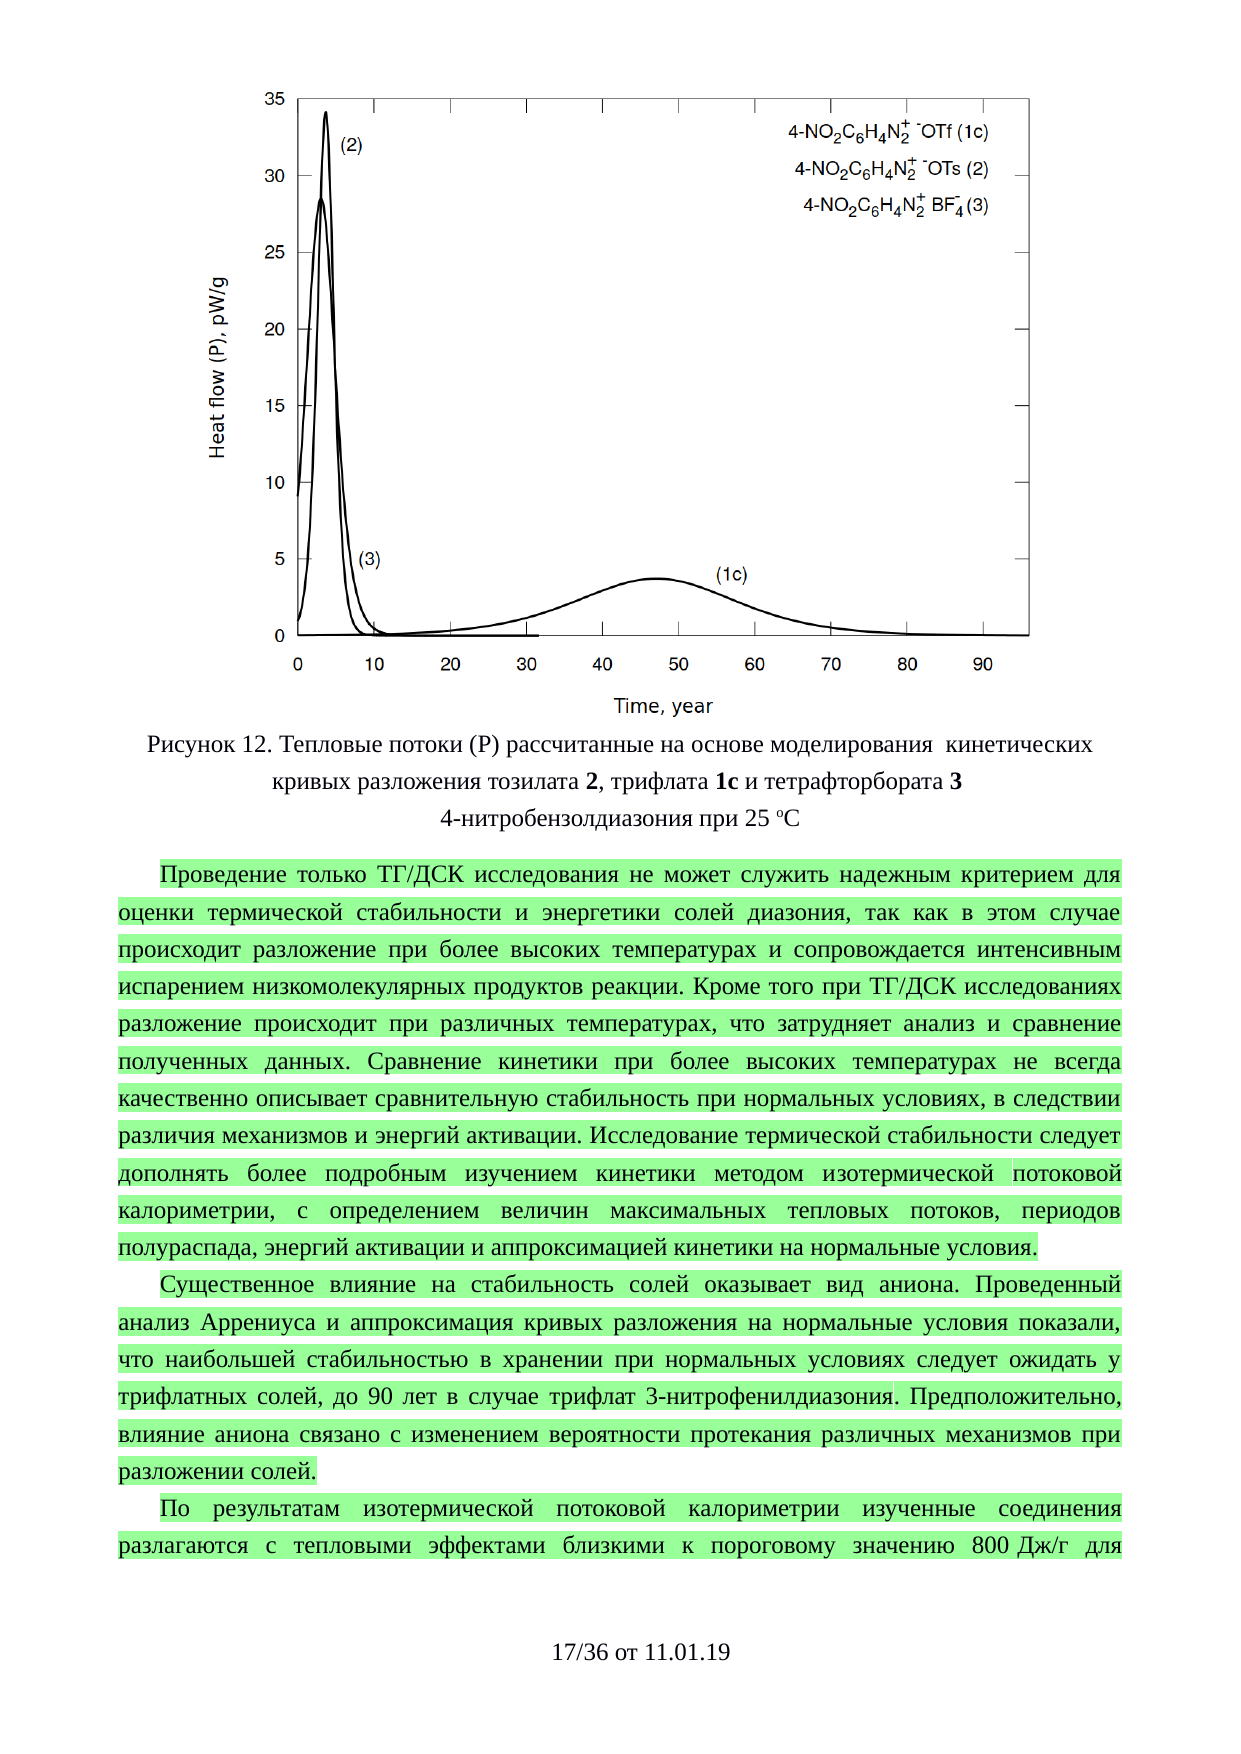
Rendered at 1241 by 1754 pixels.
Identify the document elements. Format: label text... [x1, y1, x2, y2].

text Проведение только ТГ/ДСК исследования не может служить надежным критерием для оценки термической стабильности и энергетики солей диазония, так как в этом случае происходит разложение при более высоких температурах и сопровождается интенсивным испарением низкомолекулярных продуктов реакции. Кроме того при ТГ/ДСК исследованиях разложение происходит при различных температурах, что затрудняет анализ и сравнение полученных данных. Сравнение кинетики при более высоких температурах не всегда качественно описывает сравнительную стабильность при нормальных условиях, в следствии различия механизмов и энергий активации. Исследование термической стабильности следует дополнять более подробным изучением кинетики методом изотермической потоковой калориметрии, с определением величин максимальных тепловых потоков, периодов полураспада, энергий активации и аппроксимацией кинетики на нормальные условия. [118, 859, 1122, 1261]
text 4-нитробензолдиазония при 25 оС [118, 803, 1122, 832]
text По результатам изотермической потоковой калориметрии изученные соединения разлагаются с тепловыми эффектами близкими к пороговому значению 800 Дж/г для [118, 1493, 1122, 1559]
picture [203, 88, 1037, 721]
text Существенное влияние на стабильность солей оказывает вид аниона. Проведенный анализ Аррениуса и аппроксимация кривых разложения на нормальные условия показали, что наибольшей стабильностью в хранении при нормальных условиях следует ожидать у трифлатных солей, до 90 лет в случае трифлат 3-нитрофенилдиазония. Предположительно, влияние аниона связано с изменением вероятности протекания различных механизмов при разложении солей. [118, 1269, 1122, 1485]
text Рисунок 12. Тепловые потоки (P) рассчитанные на основе моделирования кинетических кривых разложения тозилата 2, трифлата 1c и тетрафторбората 3 [118, 729, 1122, 795]
